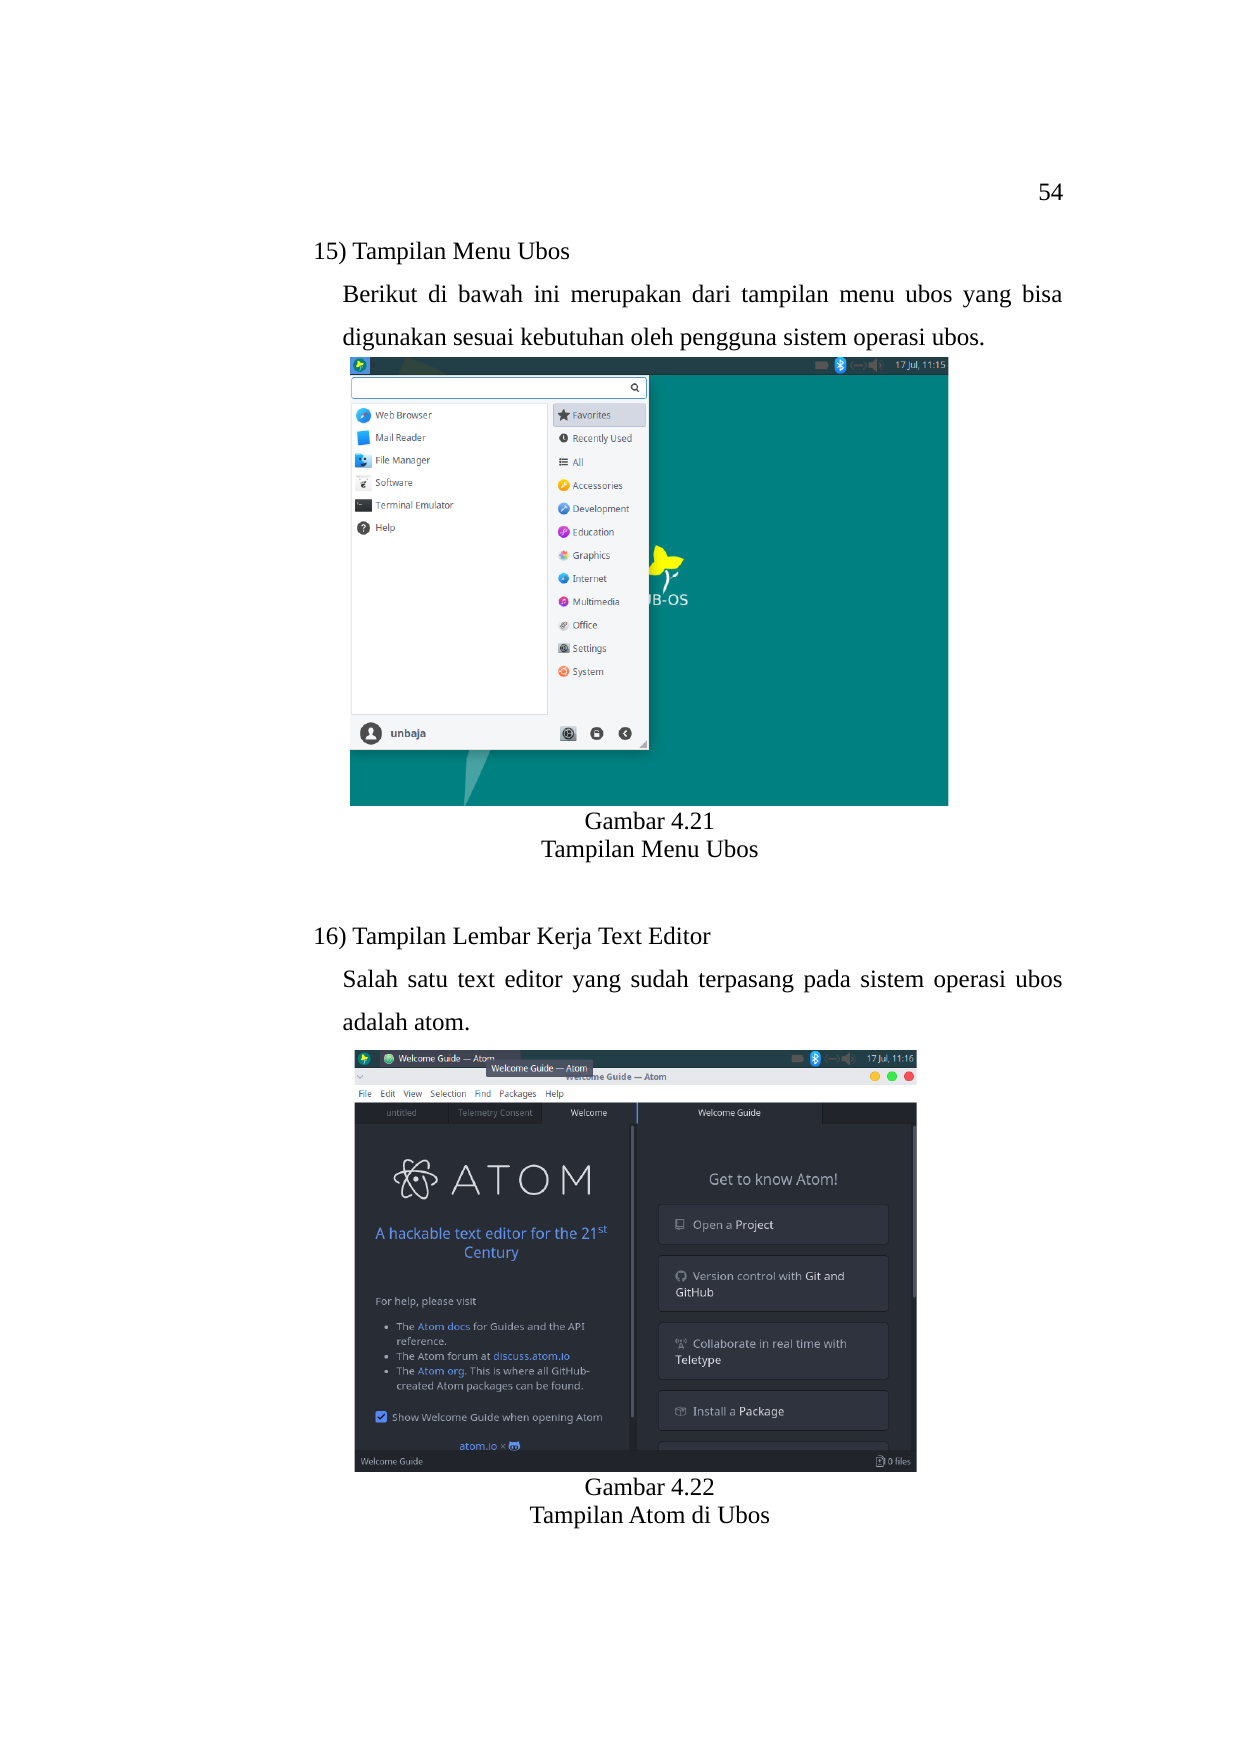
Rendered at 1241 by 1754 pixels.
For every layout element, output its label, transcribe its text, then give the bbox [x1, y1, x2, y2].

text Tampilan Atom di Ubos [236, 1501, 1063, 1529]
picture [354, 1050, 917, 1472]
text Berikut di bawah ini merupakan dari tampilan menu ubos yang bisa digunakan sesuai kebutuhan oleh pengguna sistem operasi ubos. [342, 279, 1063, 351]
text 16) Tampilan Lembar Kerja Text Editor [313, 921, 1063, 949]
text Tampilan Menu Ubos [236, 834, 1063, 863]
text Gambar 4.21 [236, 366, 1063, 834]
text Gambar 4.22 [236, 1050, 1063, 1501]
picture [350, 357, 949, 806]
text Salah satu text editor yang sudah terpasang pada sistem operasi ubos adalah atom. [342, 964, 1063, 1036]
text 15) Tampilan Menu Ubos [313, 236, 1063, 265]
